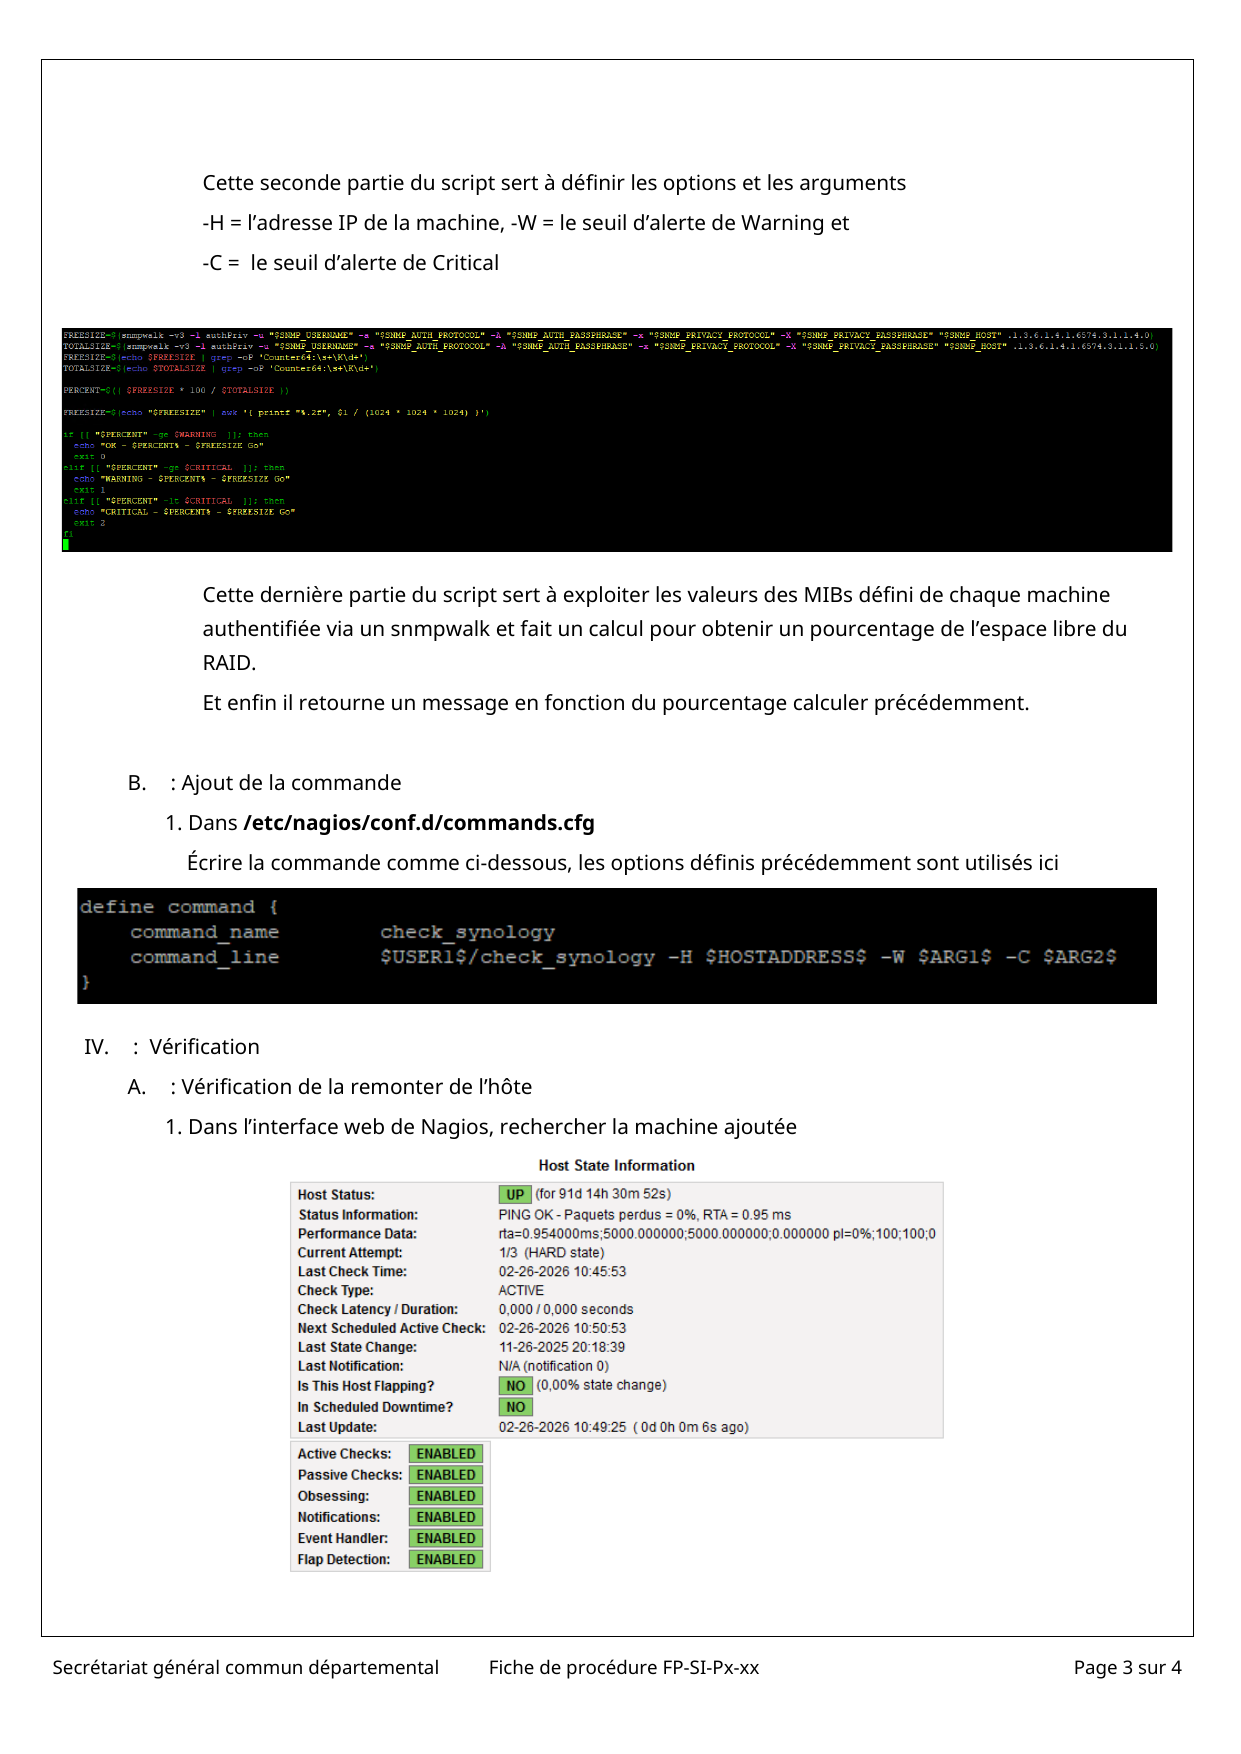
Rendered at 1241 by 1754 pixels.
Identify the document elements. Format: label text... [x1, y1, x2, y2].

picture [77, 888, 1157, 1004]
table_cell Champ d’application : SINUM pôle infrastructures – pôle n°2 Mode d’emploi : Installation de l’agent Nagios Configuration de l’agent Copier le fichier NSCP-0.4.1.102-x64.msi sur l’hôte Choisir custom : Ajout d’un hôte sur le Serveur Nagios Pour ajouter un hôte, il faut aller dans le répertoire /etc/nagios4/conf.d/ Éditer le fichier de configuration hosts.cfg (exemple) Définition de l’hôte comme ci-dessous nagios4 -v /etc/nagios4/nagios.cfg (pour vérifier s’il n’y a pas d’erreurs) systemctl restart nagios4 : Ajout d’une commande sur le Serveur Nagios : Création d’un script pour la commande Upload des fichiers MIBs nécessaire sur le serveur dans /usr/share/snmp/mibs/ Création d’un script exploitant les fichiers MIBs Dans /usr/lib/nagios/plugins/ nano script.sh Cette première partie du script défini les options d’authentifications snmp Les valeurs par défaut des alertes (Warning et Critical) Ainsi que les MIBs (dans notre cas, ce sont les informations de RAID Synology) Cette seconde partie du script sert à définir les options et les arguments -H = l’adresse IP de la machine, -W = le seuil d’alerte de Warning et -C = le seuil d’alerte de Critical Cette dernière partie du script sert à exploiter les valeurs des MIBs défini de chaque machine authentifiée via un snmpwalk et fait un calcul pour obtenir un pourcentage de l’espace libre du RAID. Et enfin il retourne un message en fonction du pourcentage calculer précédemment. : Ajout de la commande 1. Dans /etc/nagios/conf.d/commands.cfg Écrire la commande comme ci-dessous, les options définis précédemment sont utilisés ici : Vérification : Vérification de la remonter de l’hôte 1. Dans l’interface web de Nagios, rechercher la machine ajoutée : Vérification de la remonter de la commande 1. Dans l’interface web, aller sur la machine en question et cliquer sur « View Status details for this hosts » Si besoin actualiser la tâche en question. Support d’enregistrement S:\SIDSIC-Technique\... [42, 60, 1193, 1636]
picture [61, 328, 1173, 552]
picture [269, 1149, 955, 1572]
